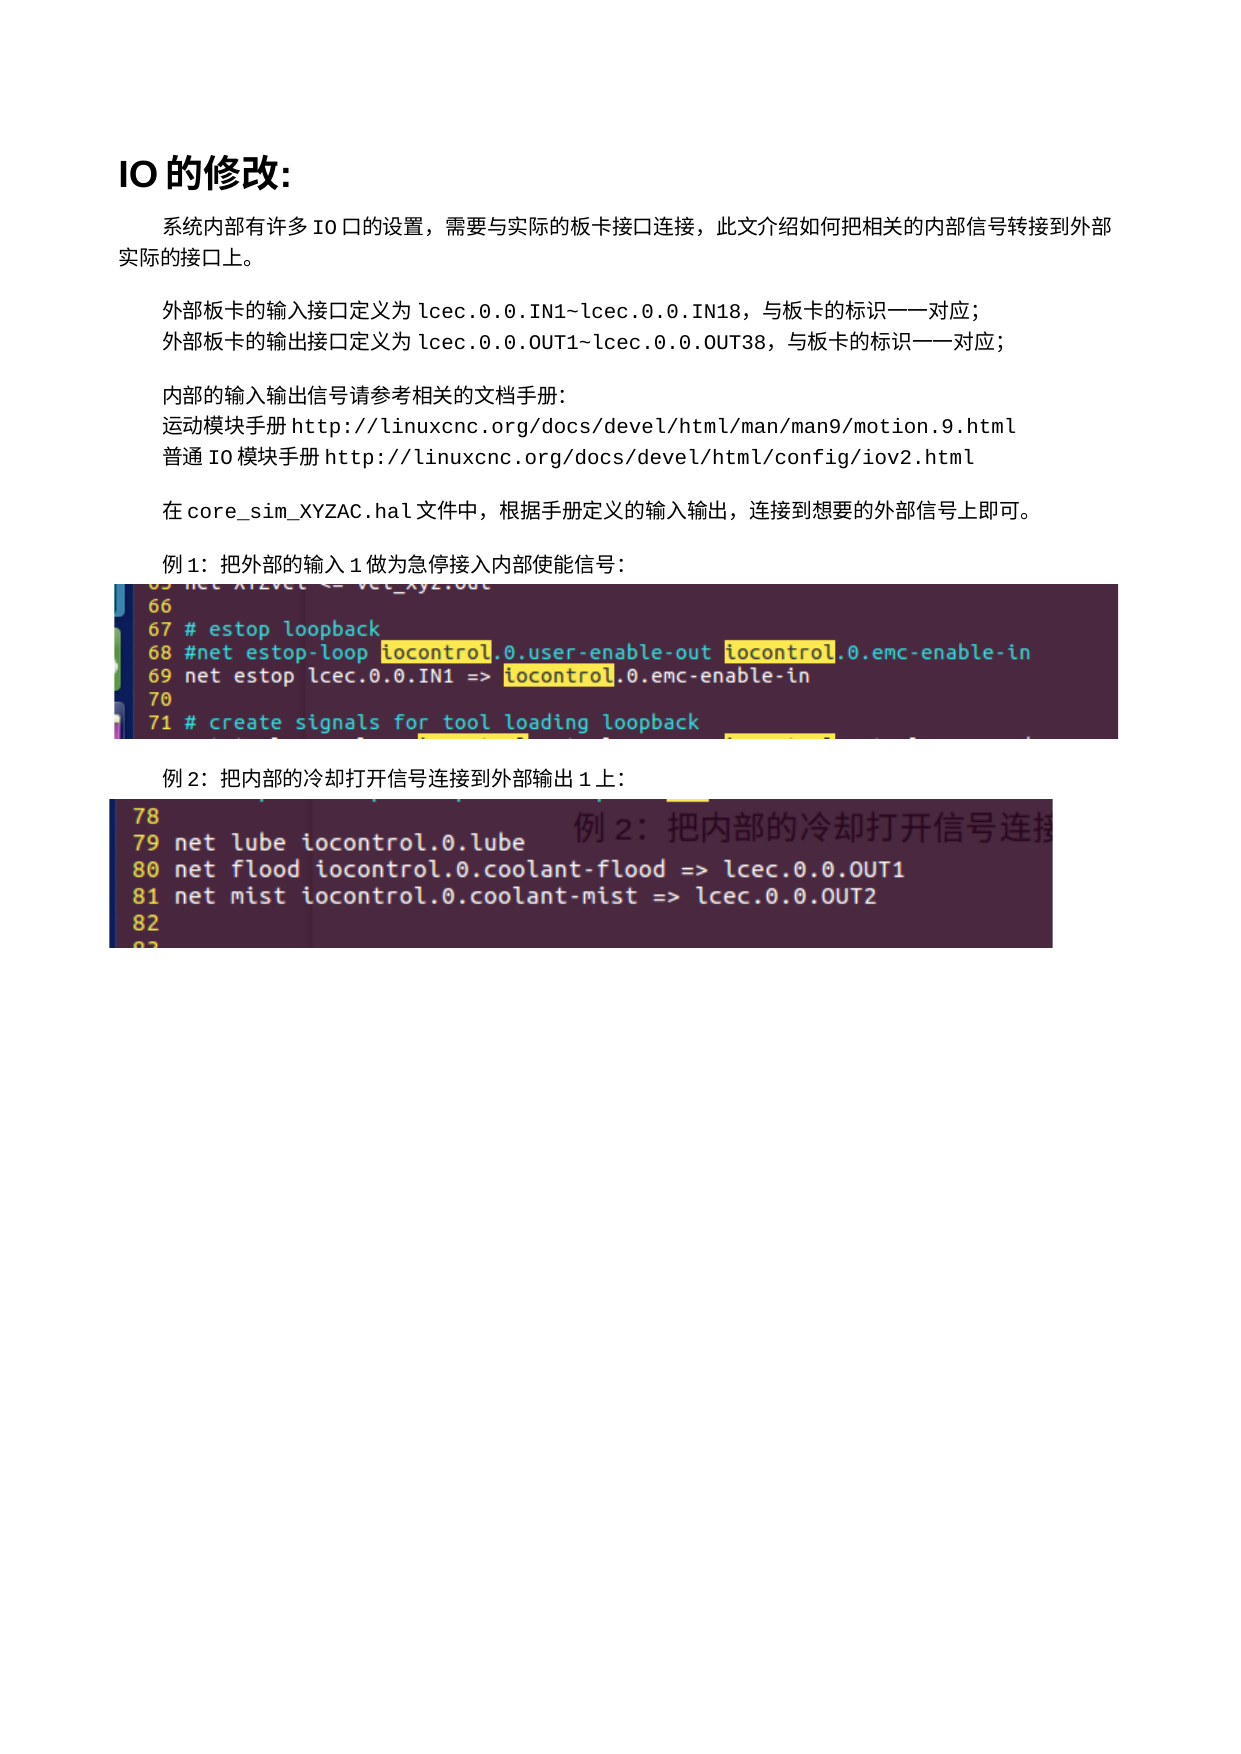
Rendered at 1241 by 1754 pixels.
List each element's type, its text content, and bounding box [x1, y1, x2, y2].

text 外部板卡的输入接口定义为lcec.0.0.IN1~lcec.0.0.IN18，与板卡的标识一一对应； [118, 295, 1122, 325]
picture [114, 584, 1119, 739]
text 例2：把内部的冷却打开信号连接到外部输出1上： [118, 762, 1122, 793]
text 运动模块手册http://linuxcnc.org/docs/devel/html/man/man9/motion.9.html [118, 410, 1122, 440]
text 例1：把外部的输入1做为急停接入内部使能信号： [118, 548, 1122, 579]
text 普通IO模块手册http://linuxcnc.org/docs/devel/html/config/iov2.html [118, 440, 1122, 471]
text 外部板卡的输出接口定义为lcec.0.0.OUT1~lcec.0.0.OUT38，与板卡的标识一一对应； [118, 325, 1122, 356]
text 内部的输入输出信号请参考相关的文档手册： [118, 379, 1122, 410]
subtitle IO的修改: [118, 143, 1122, 198]
text 系统内部有许多IO口的设置，需要与实际的板卡接口连接，此文介绍如何把相关的内部信号转接到外部实际的接口上。 [118, 211, 1122, 271]
picture [109, 799, 1053, 948]
text 在core_sim_XYZAC.hal文件中，根据手册定义的输入输出，连接到想要的外部信号上即可。 [118, 494, 1122, 524]
